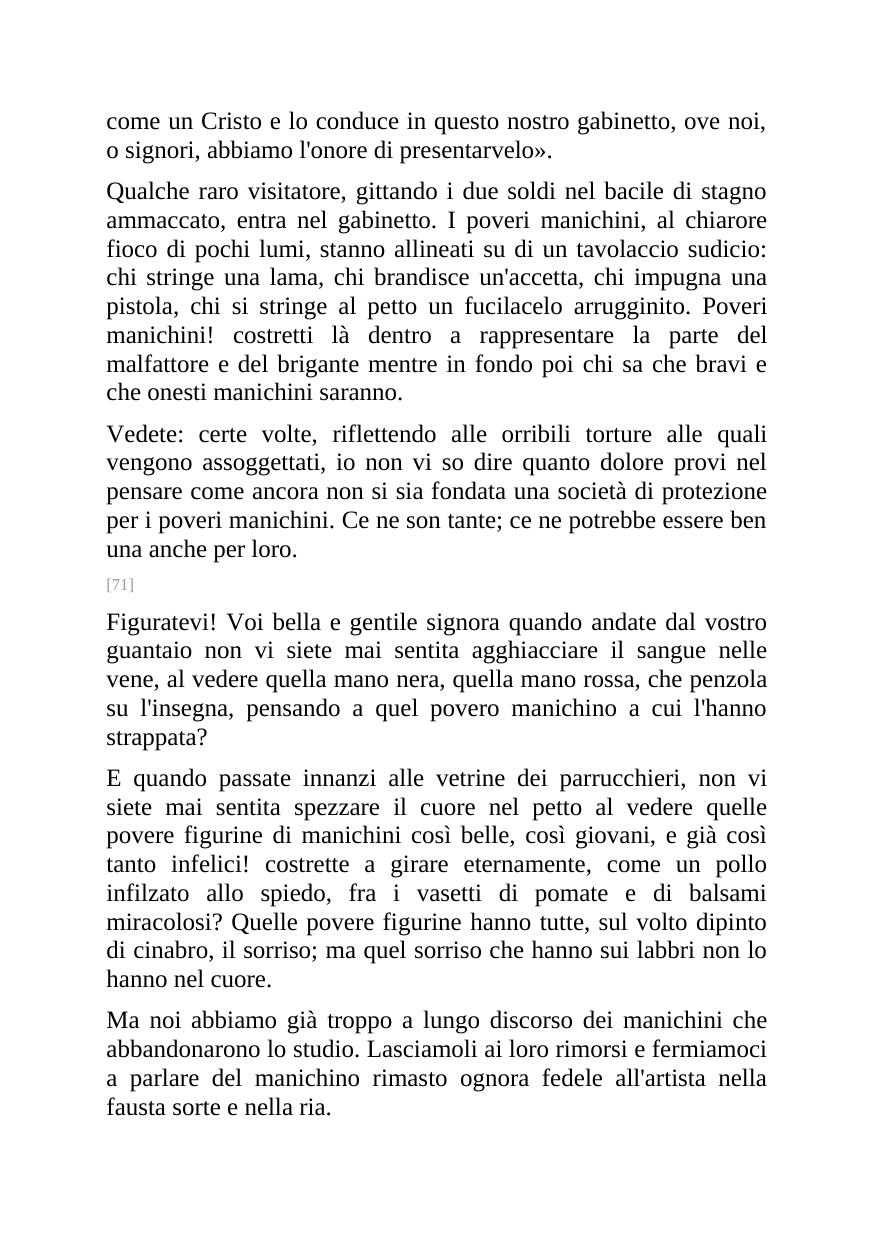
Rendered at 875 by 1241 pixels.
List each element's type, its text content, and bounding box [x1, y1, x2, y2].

text E quando passate innanzi alle vetrine dei parrucchieri, non vi siete mai sentita spezzare il cuore nel petto al vedere quelle povere figurine di manichini così belle, così giovani, e già così tanto infelici! costrette a girare eternamente, come un pollo infilzato allo spiedo, fra i vasetti di pomate e di balsami miracolosi? Quelle povere figurine hanno tutte, sul volto dipinto di cinabro, il sorriso; ma quel sorriso che hanno sui labbri non lo hanno nel cuore. [106, 763, 768, 993]
text Vedete: certe volte, riflettendo alle orribili torture alle quali vengono assoggettati, io non vi so dire quanto dolore provi nel pensare come ancora non si sia fondata una società di protezione per i poveri manichini. Ce ne son tante; ce ne potrebbe essere ben una anche per loro. [106, 419, 768, 562]
text Ma noi abbiamo già troppo a lungo discorso dei manichini che abbandonarono lo studio. Lasciamoli ai loro rimorsi e fermiamoci a parlare del manichino rimasto ognora fedele all'artista nella fausta sorte e nella ria. [106, 1005, 768, 1120]
text Figuratevi! Voi bella e gentile signora quando andate dal vostro guantaio non vi siete mai sentita agghiacciare il sangue nelle vene, al vedere quella mano nera, quella mano rossa, che penzola su l'insegna, pensando a quel povero manichino a cui l'hanno strappata? [106, 607, 768, 750]
text come un Cristo e lo conduce in questo nostro gabinetto, ove noi, o signori, abbiamo l'onore di presentarvelo». [106, 106, 768, 164]
text [71] [134, 575, 768, 594]
text Qualche raro visitatore, gittando i due soldi nel bacile di stagno ammaccato, entra nel gabinetto. I poveri manichini, al chiarore fioco di pochi lumi, stanno allineati su di un tavolaccio sudicio: chi stringe una lama, chi brandisce un'accetta, chi impugna una pistola, chi si stringe al petto un fucilacelo arrugginito. Poveri manichini! costretti là dentro a rappresentare la parte del malfattore e del brigante mentre in fondo poi chi sa che bravi e che onesti manichini saranno. [106, 176, 768, 406]
